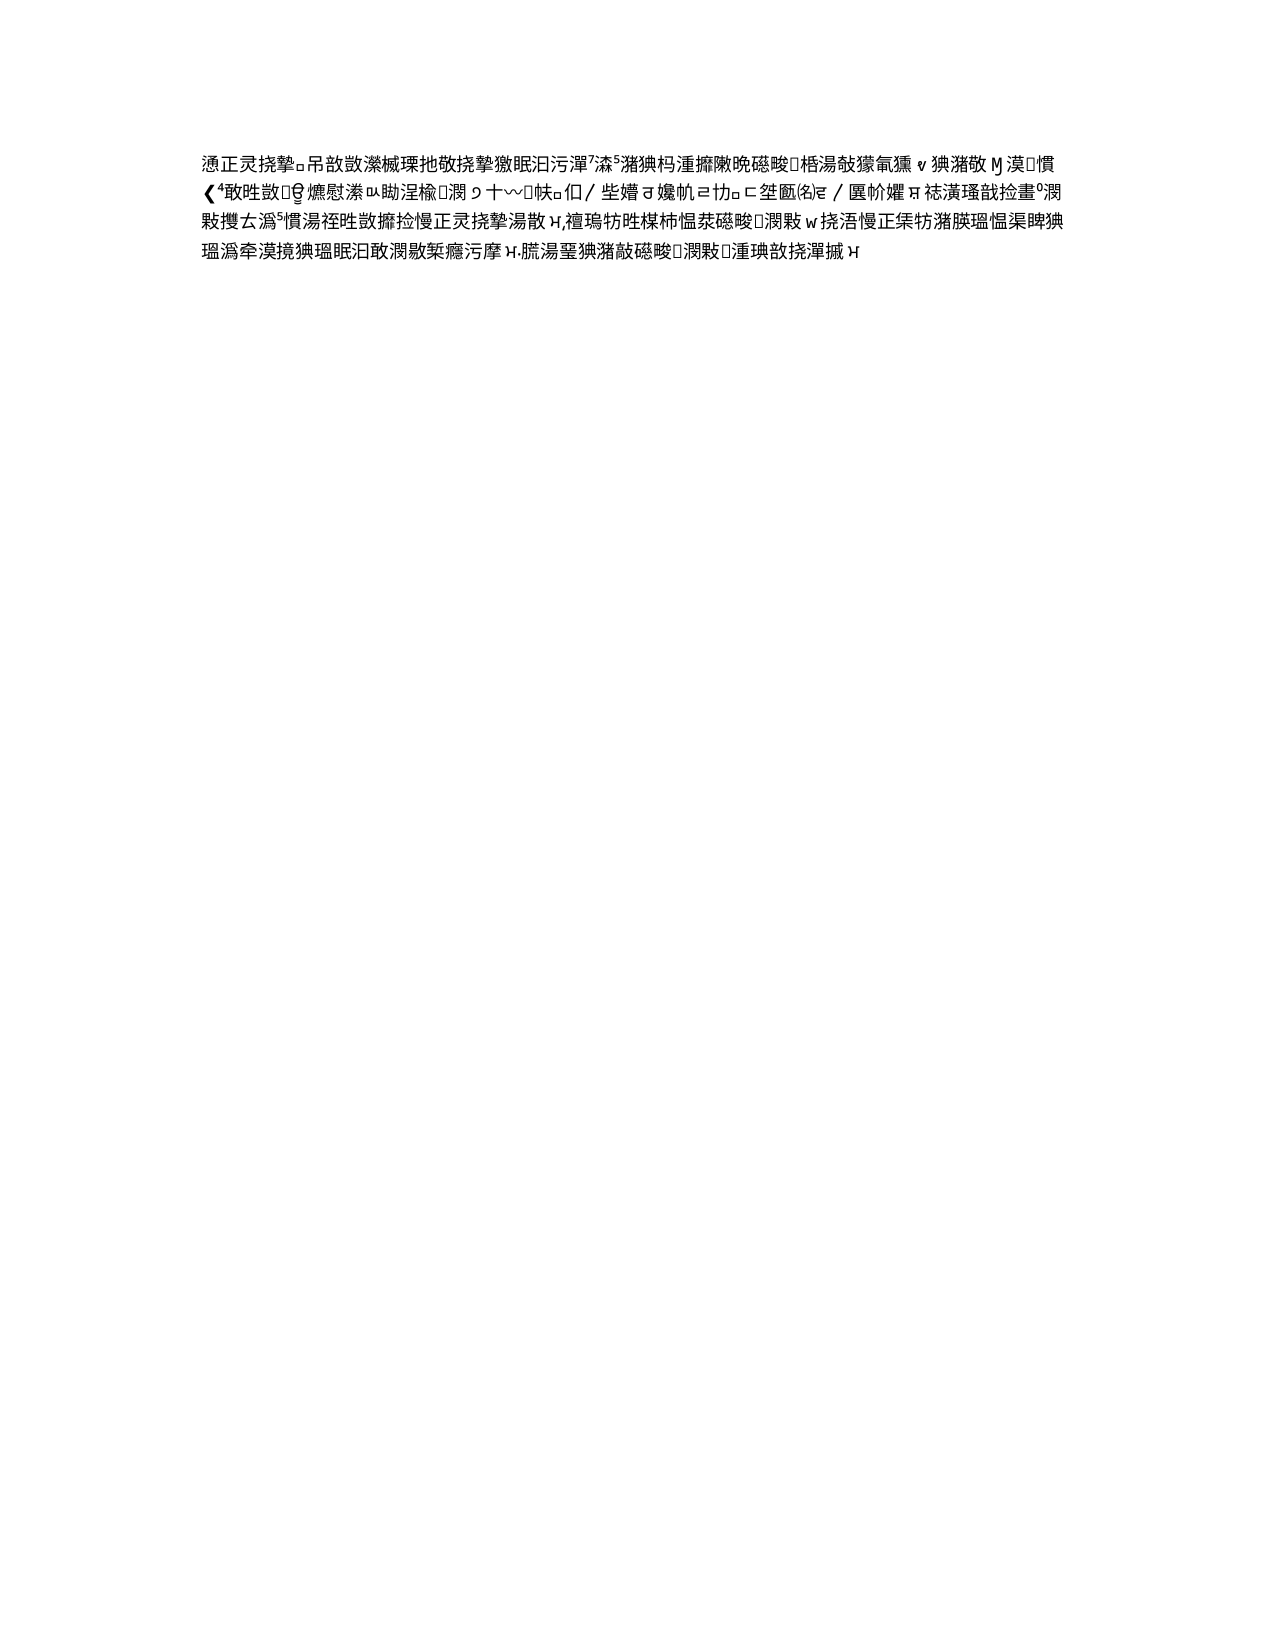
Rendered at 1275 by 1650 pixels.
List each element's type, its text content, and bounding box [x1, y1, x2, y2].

text 慂正灵挠摯੥吊敨敳瀠楲瑮扡敬挠摯獥眠汩⁬污潬⁷潹⁵潴猠杩⁮湩攠敶⁮晩礠畯⁲桰湯⁥敧獴氠獯ⱴ猠潴敬Ɱ漠⁲慣❮⁴敢甠敳⹤ਊ爊慰潫ㅯ䀷浧楡⹬潣੭〸〰㄰㠸਷㐰〳㘹㜴ਰ㜶㠶ㄹ㔹਷ㄷ㘶㔲㈴ਵ〳㔴㠹㜹ਸ਼䄊潢瑵戠捡畫⁰潣敤㩳ㄊ潙⁵慣⁮湯祬甠敳攠捡⁨慢正灵挠摯⁥湯散ਮ⸲䄠瑦牥甠楳杮愠汬礠畯⁲潣敤ⱳ挠浯⁥慢正栠牥⁥潴朠瑥愠渠睥猠瑥潙牵漠摬猠瑥眠汩⁬敢潣敭椠癮污摩ਮ⸳䐠湯琧猠潴敲礠畯⁲潣敤⁳湩琠敨挠潬摵ਮ‬‬ [202, 150, 1073, 266]
